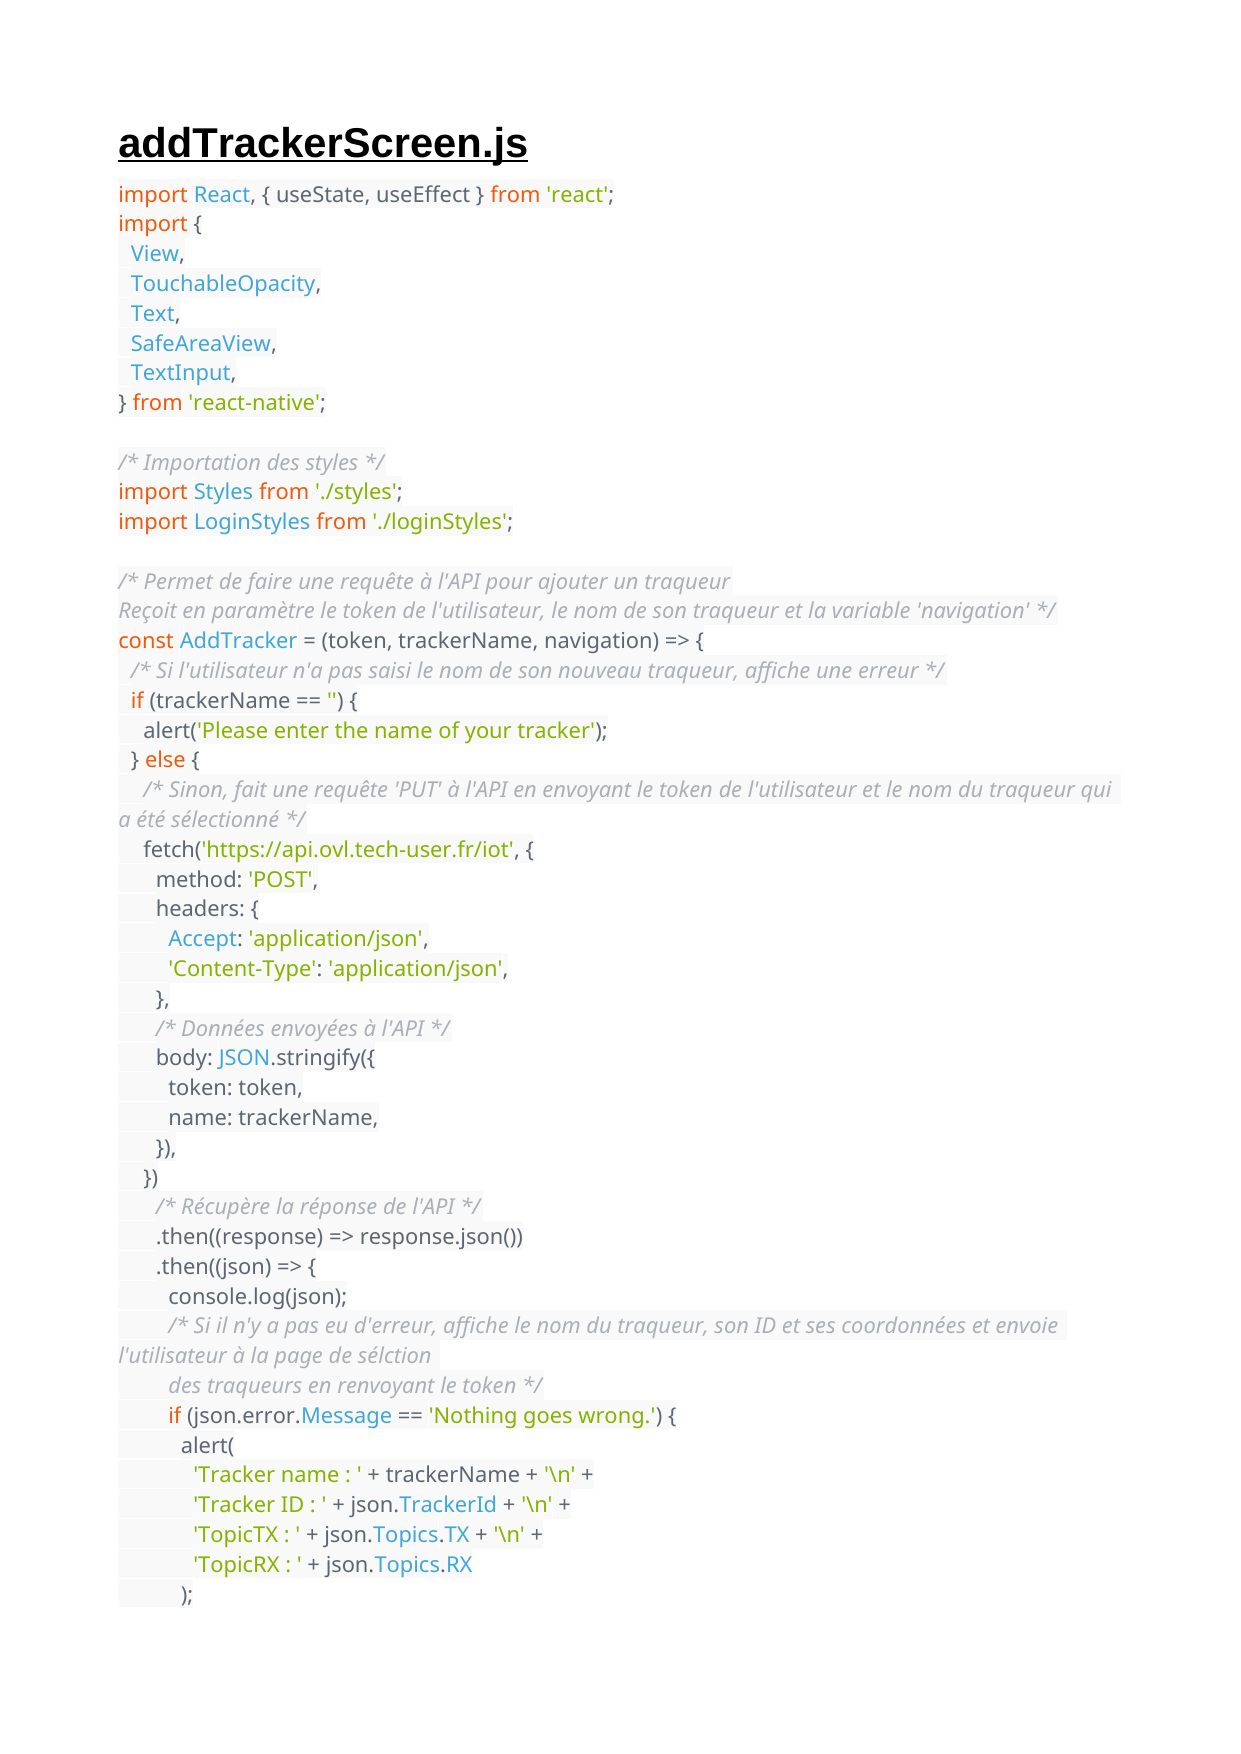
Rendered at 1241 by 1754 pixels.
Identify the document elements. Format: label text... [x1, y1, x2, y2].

text }), [118, 1132, 1122, 1161]
text token: token, [118, 1072, 1122, 1102]
text console.log(json); [118, 1281, 1122, 1310]
text .then((response) => response.json()) [118, 1221, 1122, 1251]
text import LoginStyles from './loginStyles'; [118, 506, 1122, 536]
text alert( [118, 1429, 1122, 1459]
text import React, { useState, useEffect } from 'react'; [118, 178, 1122, 208]
text Text, [118, 298, 1122, 327]
text TouchableOpacity, [118, 268, 1122, 298]
text 'TopicRX : ' + json.Topics.RX [118, 1549, 1122, 1578]
text headers: { [118, 893, 1122, 923]
text 'Tracker ID : ' + json.TrackerId + '\n' + [118, 1489, 1122, 1519]
text 'TopicTX : ' + json.Topics.TX + '\n' + [118, 1519, 1122, 1549]
text body: JSON.stringify({ [118, 1042, 1122, 1072]
text /* Si l'utilisateur n'a pas saisi le nom de son nouveau traqueur, affiche une erreur */ [118, 655, 1122, 685]
text /* Sinon, fait une requête 'PUT' à l'API en envoyant le token de l'utilisateur et le nom du traqueur qui a été sélectionné */ [118, 774, 1122, 834]
text SafeAreaView, [118, 327, 1122, 357]
text ); [118, 1578, 1122, 1608]
text const AddTracker = (token, trackerName, navigation) => { [118, 625, 1122, 655]
text 'Content-Type': 'application/json', [118, 953, 1122, 983]
text View, [118, 238, 1122, 268]
text /* Importation des styles */ [118, 447, 1122, 476]
text import { [118, 208, 1122, 238]
text /* Si il n'y a pas eu d'erreur, affiche le nom du traqueur, son ID et ses coordonnées et envoie l'utilisateur à la page de sélction [118, 1310, 1122, 1370]
text /* Permet de faire une requête à l'API pour ajouter un traqueur [118, 566, 1122, 595]
text Accept: 'application/json', [118, 923, 1122, 953]
text des traqueurs en renvoyant le token */ [118, 1370, 1122, 1400]
text import Styles from './styles'; [118, 476, 1122, 506]
text if (json.error.Message == 'Nothing goes wrong.') { [118, 1400, 1122, 1429]
text }, [118, 983, 1122, 1012]
text /* Récupère la réponse de l'API */ [118, 1191, 1122, 1221]
text /* Données envoyées à l'API */ [118, 1012, 1122, 1042]
text TextInput, [118, 357, 1122, 387]
text }) [118, 1161, 1122, 1191]
text fetch('https://api.ovl.tech-user.fr/iot', { [118, 834, 1122, 863]
text Reçoit en paramètre le token de l'utilisateur, le nom de son traqueur et la variable 'navigation' */ [118, 595, 1122, 625]
text .then((json) => { [118, 1251, 1122, 1281]
text } from 'react-native'; [118, 387, 1122, 417]
text 'Tracker name : ' + trackerName + '\n' + [118, 1459, 1122, 1489]
text name: trackerName, [118, 1102, 1122, 1132]
text alert('Please enter the name of your tracker'); [118, 714, 1122, 744]
text method: 'POST', [118, 863, 1122, 893]
subtitle addTrackerScreen.js [118, 118, 1122, 166]
text if (trackerName == '') { [118, 685, 1122, 714]
text } else { [118, 744, 1122, 774]
